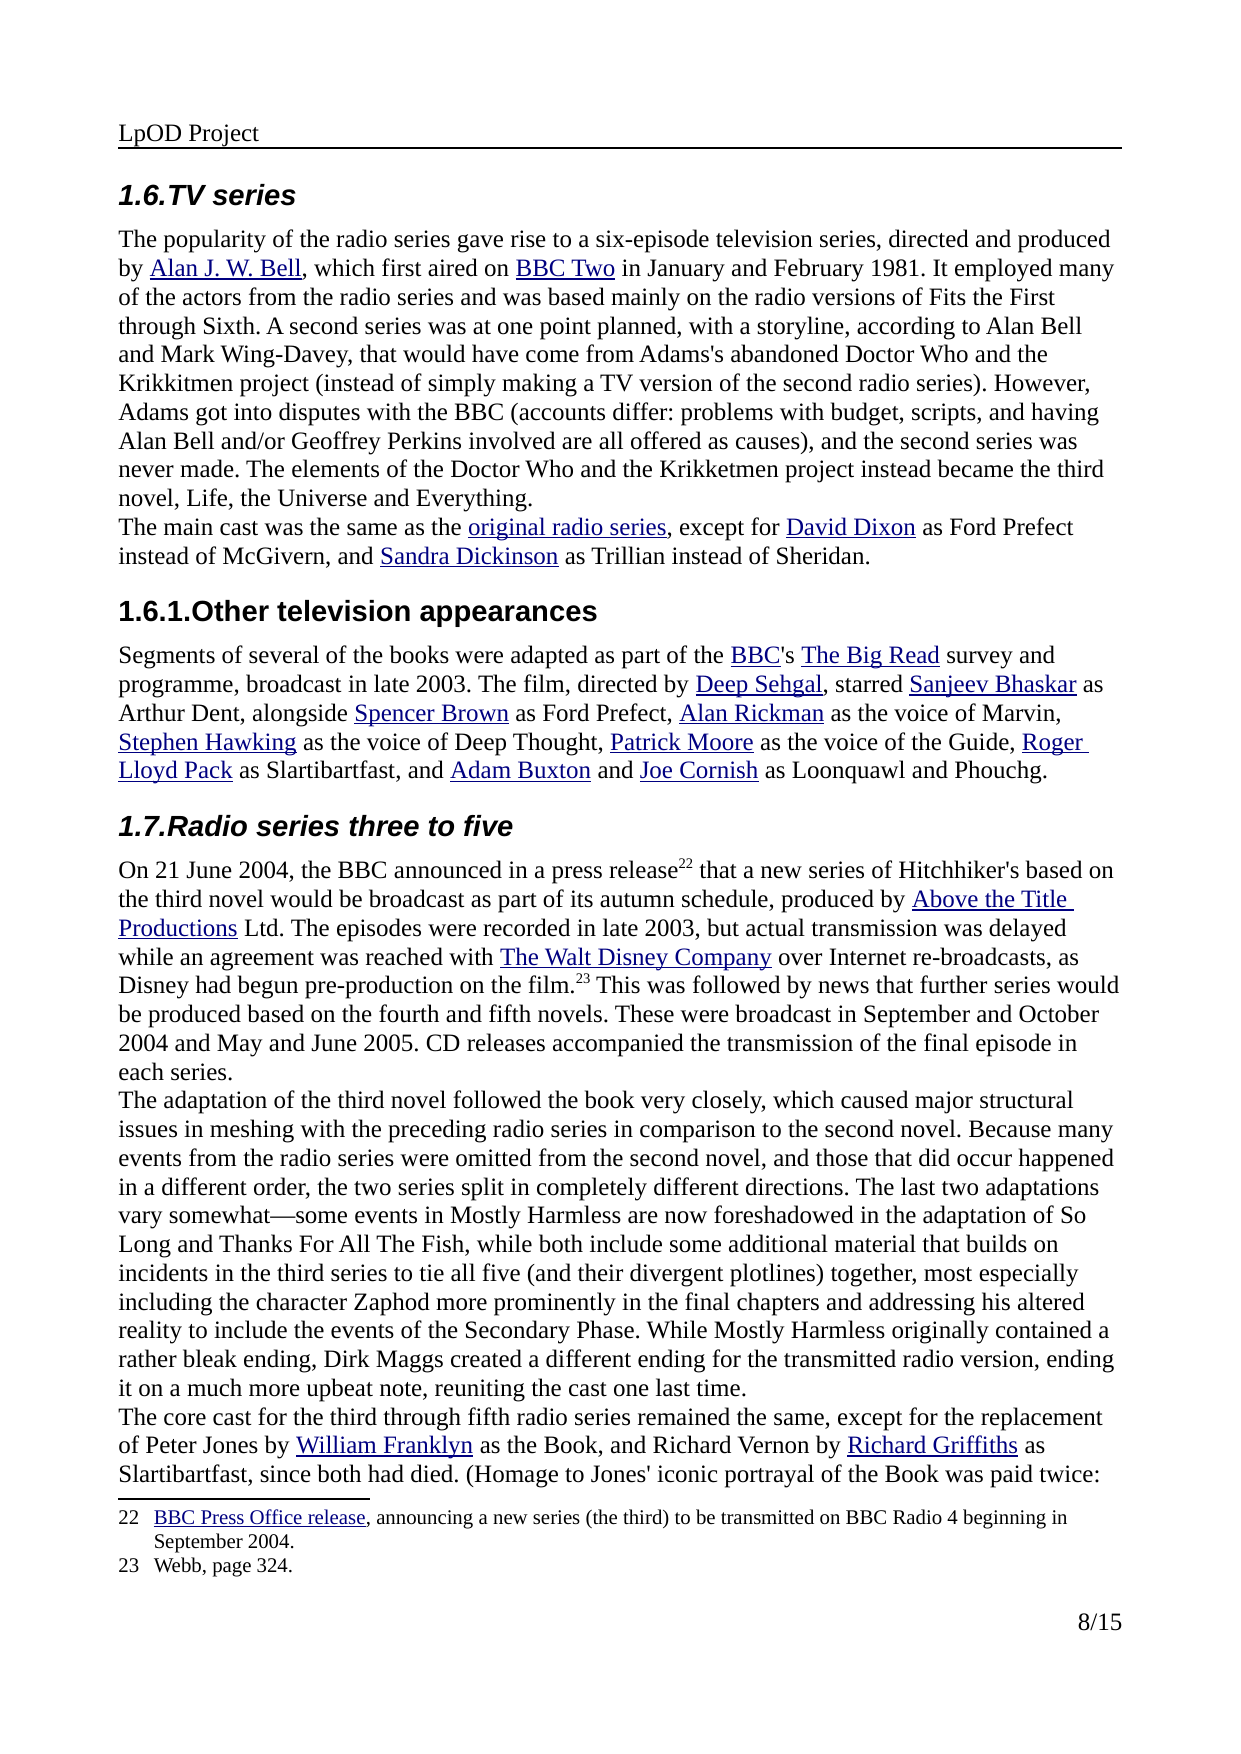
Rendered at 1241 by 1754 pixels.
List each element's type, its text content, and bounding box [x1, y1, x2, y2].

text The popularity of the radio series gave rise to a six-episode television series, directed and produced by Alan J. W. Bell, which first aired on BBC Two in January and February 1981. It employed many of the actors from the radio series and was based mainly on the radio versions of Fits the First through Sixth. A second series was at one point planned, with a storyline, according to Alan Bell and Mark Wing-Davey, that would have come from Adams's abandoned Doctor Who and the Krikkitmen project (instead of simply making a TV version of the second radio series). However, Adams got into disputes with the BBC (accounts differ: problems with budget, scripts, and having Alan Bell and/or Geoffrey Perkins involved are all offered as causes), and the second series was never made. The elements of the Doctor Who and the Krikketmen project instead became the third novel, Life, the Universe and Everything. [118, 224, 1122, 512]
text Webb, page 324. [118, 1553, 1122, 1577]
subtitle Other television appearances [118, 594, 1122, 628]
text On 21 June 2004, the BBC announced in a press release that a new series of Hitchhiker's based on the third novel would be broadcast as part of its autumn schedule, produced by Above the Title Productions Ltd. The episodes were recorded in late 2003, but actual transmission was delayed while an agreement was reached with The Walt Disney Company over Internet re-broadcasts, as Disney had begun pre-production on the film. This was followed by news that further series would be produced based on the fourth and fifth novels. These were broadcast in September and October 2004 and May and June 2005. CD releases accompanied the transmission of the final episode in each series. [118, 855, 1122, 1085]
text The core cast for the third through fifth radio series remained the same, except for the replacement of Peter Jones by William Franklyn as the Book, and Richard Vernon by Richard Griffiths as Slartibartfast, since both had died. (Homage to Jones' iconic portrayal of the Book was paid twice: [118, 1402, 1122, 1488]
text The main cast was the same as the original radio series, except for David Dixon as Ford Prefect instead of McGivern, and Sandra Dickinson as Trillian instead of Sheridan. [118, 512, 1122, 569]
text BBC Press Office release, announcing a new series (the third) to be transmitted on BBC Radio 4 beginning in September 2004. [118, 1505, 1122, 1553]
subtitle Radio series three to five [118, 809, 1122, 843]
text Segments of several of the books were adapted as part of the BBC's The Big Read survey and programme, broadcast in late 2003. The film, directed by Deep Sehgal, starred Sanjeev Bhaskar as Arthur Dent, alongside Spencer Brown as Ford Prefect, Alan Rickman as the voice of Marvin, Stephen Hawking as the voice of Deep Thought, Patrick Moore as the voice of the Guide, Roger Lloyd Pack as Slartibartfast, and Adam Buxton and Joe Cornish as Loonquawl and Phouchg. [118, 641, 1122, 784]
text The adaptation of the third novel followed the book very closely, which caused major structural issues in meshing with the preceding radio series in comparison to the second novel. Because many events from the radio series were omitted from the second novel, and those that did occur happened in a different order, the two series split in completely different directions. The last two adaptations vary somewhat—some events in Mostly Harmless are now foreshadowed in the adaptation of So Long and Thanks For All The Fish, while both include some additional material that builds on incidents in the third series to tie all five (and their divergent plotlines) together, most especially including the character Zaphod more prominently in the final chapters and addressing his altered reality to include the events of the Secondary Phase. While Mostly Harmless originally contained a rather bleak ending, Dirk Maggs created a different ending for the transmitted radio version, ending it on a much more upbeat note, reuniting the cast one last time. [118, 1085, 1122, 1402]
subtitle TV series [118, 178, 1122, 212]
